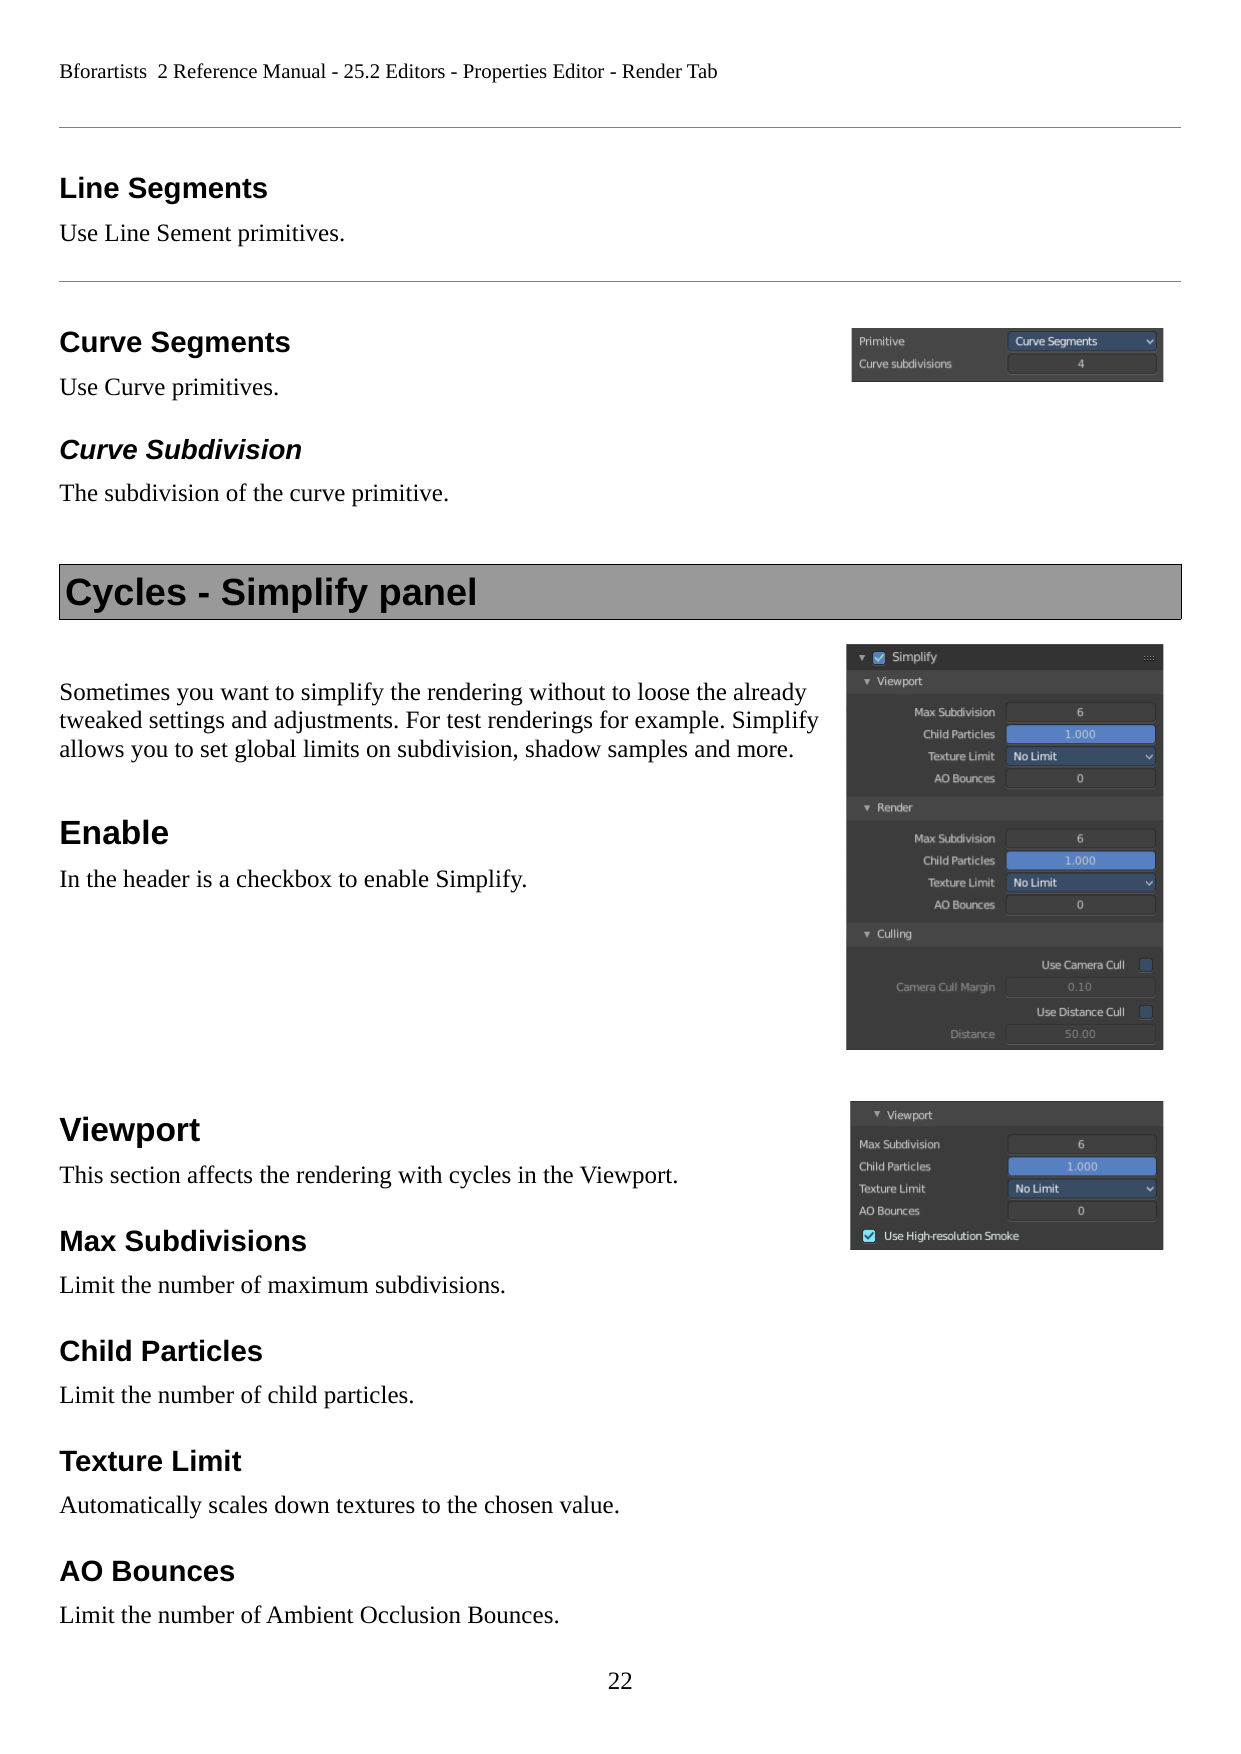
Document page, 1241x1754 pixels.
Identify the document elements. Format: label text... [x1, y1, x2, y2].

subtitle Max Subdivisions [59, 1224, 1181, 1258]
text Use Curve primitives. [59, 372, 1181, 400]
subtitle Line Segments [59, 171, 1181, 205]
picture [851, 328, 1164, 382]
table_header Cycles - Simplify panel [60, 565, 1181, 619]
text This section affects the rendering with cycles in the Viewport. [59, 1161, 850, 1189]
subtitle Texture Limit [59, 1444, 1181, 1478]
text Automatically scales down textures to the chosen value. [59, 1490, 1181, 1519]
subtitle Enable [59, 812, 846, 851]
text The subdivision of the curve primitive. [59, 478, 1181, 506]
text Limit the number of Ambient Occlusion Bounces. [59, 1600, 1181, 1629]
subtitle Curve Segments [59, 325, 1181, 359]
subtitle Child Particles [59, 1334, 1181, 1368]
text Sometimes you want to simplify the rendering without to loose the already tweaked settings and adjustments. For test renderings for example. Simplify allows you to set global limits on subdivision, shadow samples and more. [59, 677, 846, 763]
subtitle [1164, 1109, 1181, 1148]
subtitle [1164, 812, 1181, 851]
text Limit the number of maximum subdivisions. [59, 1271, 1181, 1299]
text Limit the number of child particles. [59, 1380, 1181, 1409]
text In the header is a checkbox to enable Simplify. [59, 864, 846, 892]
text Use Line Sement primitives. [59, 218, 1181, 246]
picture [846, 644, 1164, 1050]
subtitle Viewport [59, 1109, 850, 1148]
subtitle Curve Subdivision [59, 433, 1181, 465]
subtitle AO Bounces [59, 1554, 1181, 1588]
picture [850, 1101, 1164, 1250]
